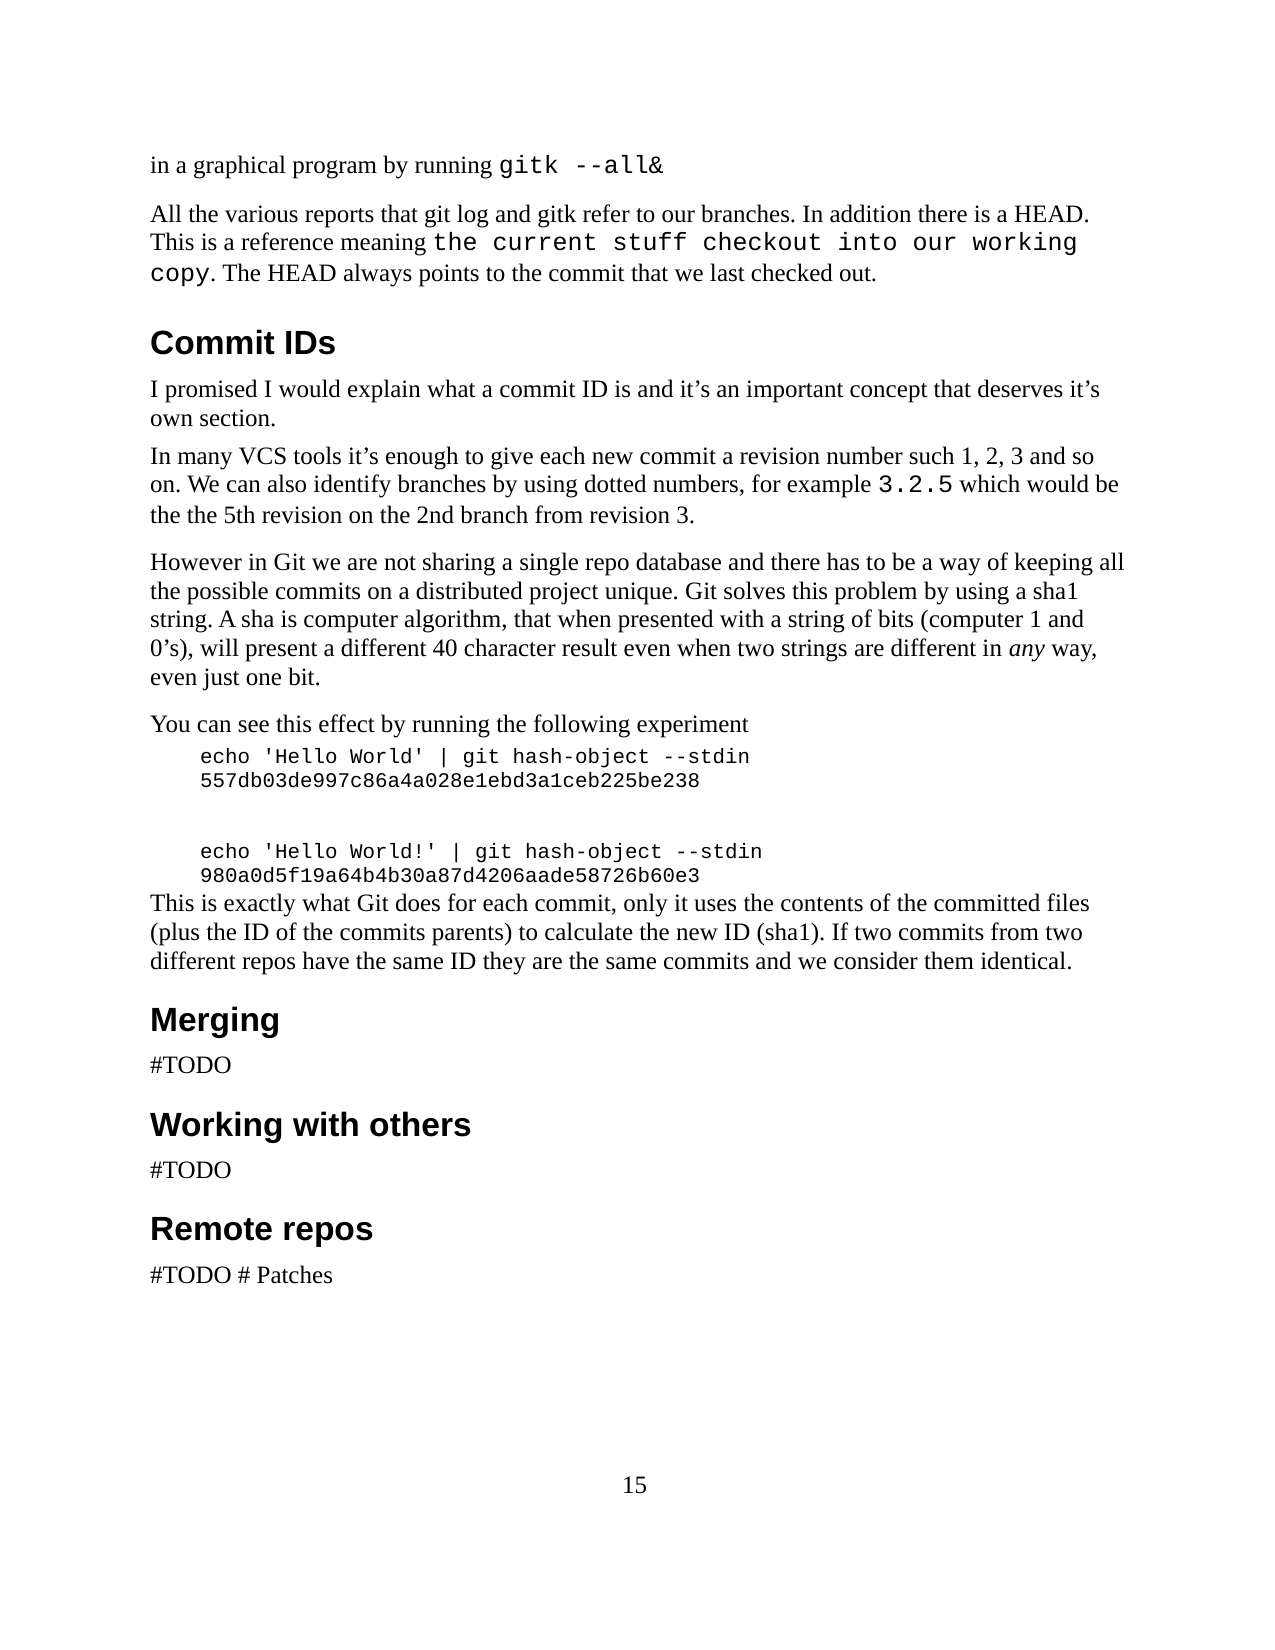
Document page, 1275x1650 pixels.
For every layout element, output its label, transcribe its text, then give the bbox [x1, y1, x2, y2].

text 980a0d5f19a64b4b30a87d4206aade58726b60e3 [150, 864, 1125, 888]
text #TODO [150, 1156, 1125, 1184]
text echo 'Hello World' | git hash-object --stdin [150, 746, 1125, 770]
text in a graphical program by running gitk --all& [150, 150, 1125, 181]
subtitle Remote repos [150, 1209, 1125, 1248]
text In many VCS tools it’s enough to give each new commit a revision number such 1, 2, 3 and so on. We can also identify branches by using dotted numbers, for example 3.2.5 which would be the the 5th revision on the 2nd branch from revision 3. [150, 441, 1125, 529]
text I promised I would explain what a commit ID is and it’s an important concept that deserves it’s own section. [150, 374, 1125, 432]
subtitle Working with others [150, 1104, 1125, 1143]
subtitle Commit IDs [150, 323, 1125, 362]
text However in Git we are not sharing a single repo database and there has to be a way of keeping all the possible commits on a distributed project unique. Git solves this problem by using a sha1 string. A sha is computer algorithm, that when presented with a string of bits (computer 1 and 0’s), will present a different 40 character result even when two strings are different in any way, even just one bit. [150, 547, 1125, 691]
subtitle Merging [150, 999, 1125, 1038]
text This is exactly what Git does for each commit, only it uses the contents of the committed files (plus the ID of the commits parents) to calculate the new ID (sha1). If two commits from two different repos have the same ID they are the same commits and we consider them identical. [150, 888, 1125, 974]
text echo 'Hello World!' | git hash-object --stdin [150, 841, 1125, 864]
text 557db03de997c86a4a028e1ebd3a1ceb225be238 [150, 770, 1125, 794]
text #TODO [150, 1051, 1125, 1079]
text All the various reports that git log and gitk refer to our branches. In addition there is a HEAD. This is a reference meaning the current stuff checkout into our working copy. The HEAD always points to the commit that we last checked out. [150, 199, 1125, 289]
text #TODO # Patches [150, 1260, 1125, 1289]
text You can see this effect by running the following experiment [150, 709, 1125, 737]
